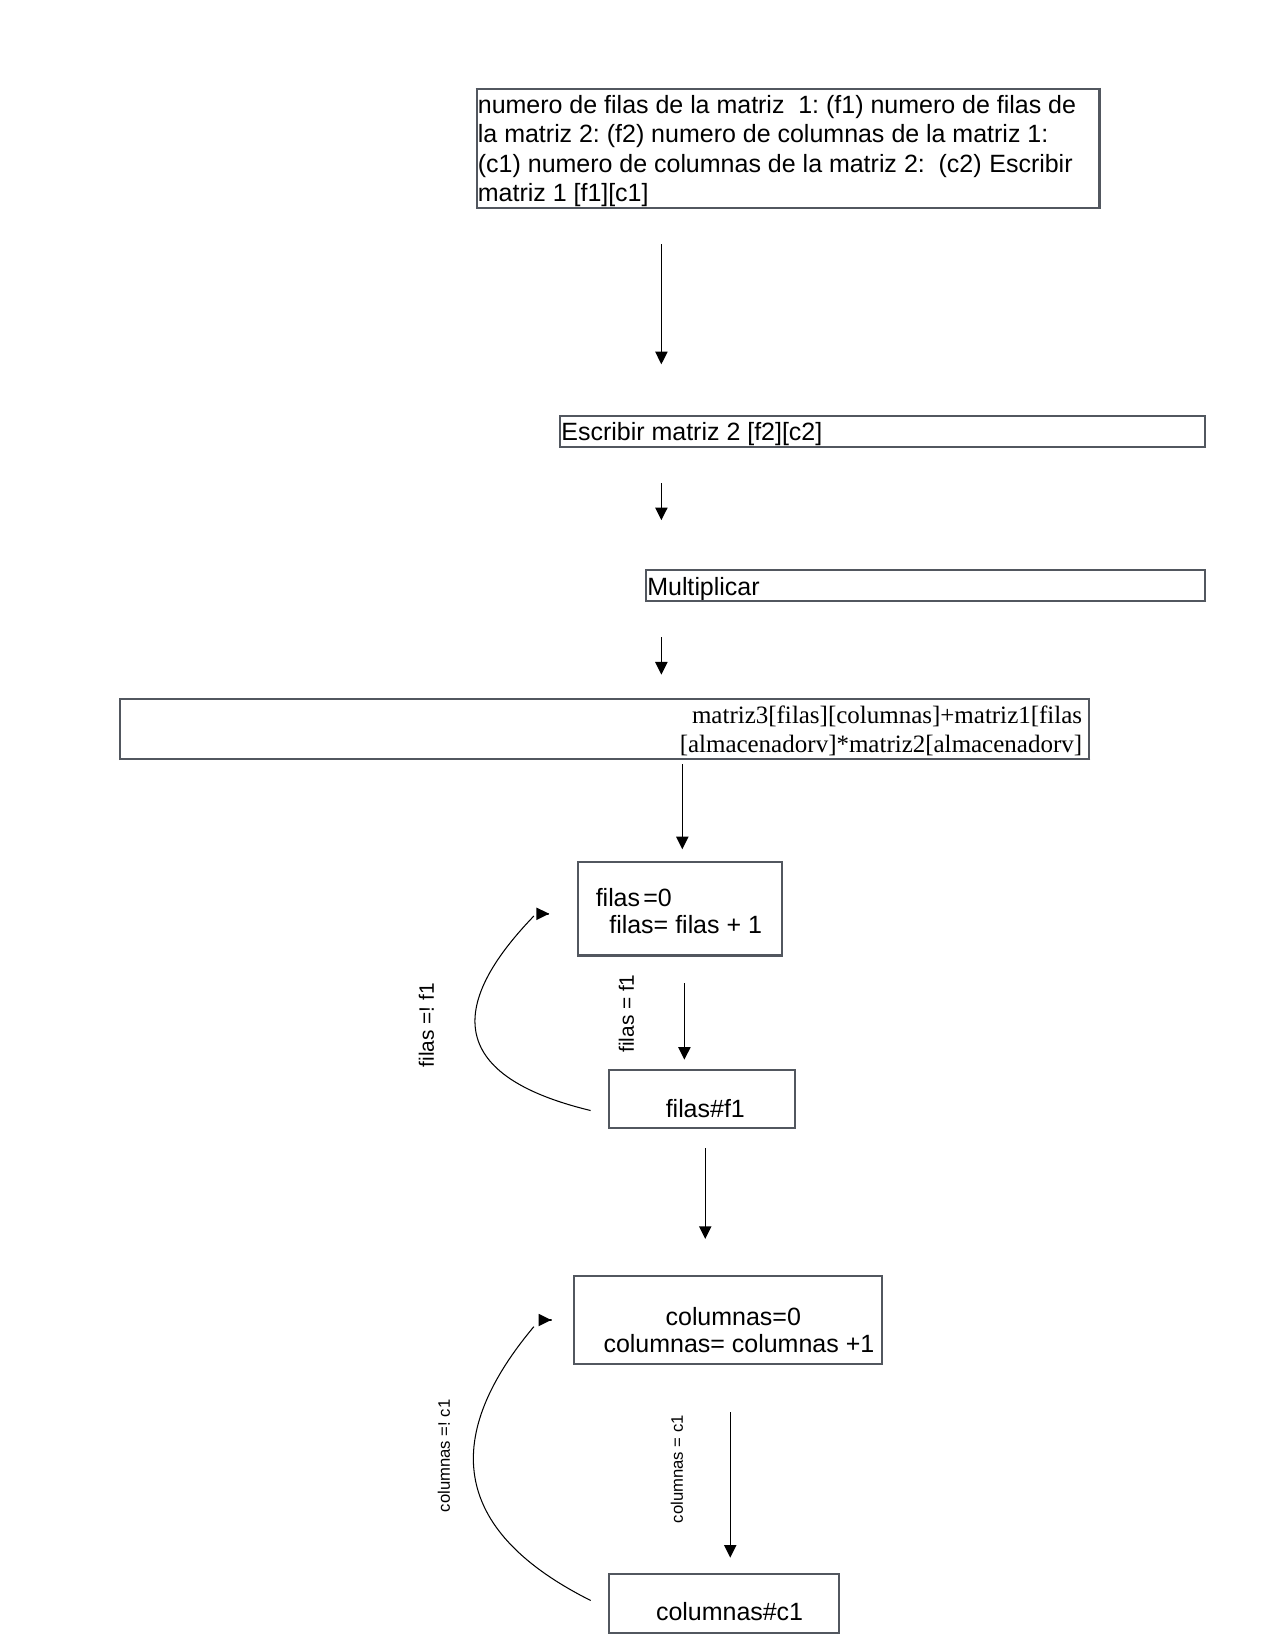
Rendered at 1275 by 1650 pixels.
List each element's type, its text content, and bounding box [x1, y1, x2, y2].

text [almacenadorv]*matriz2[almacenadorv] [121, 727, 1088, 758]
text matriz3[filas][columnas]+matriz1[filas [121, 700, 1088, 727]
text Multiplicar [647, 571, 1204, 600]
text Escribir matriz 2 [f2][c2] [561, 417, 1204, 446]
text numero de filas de la matriz 1: (f1) numero de filas de la matriz 2: (f2) numero de columnas de la matriz 1: (c1) numero de columnas de la matriz 2: (c2) Escribir matriz 1 [f1][c1] [478, 90, 1098, 207]
